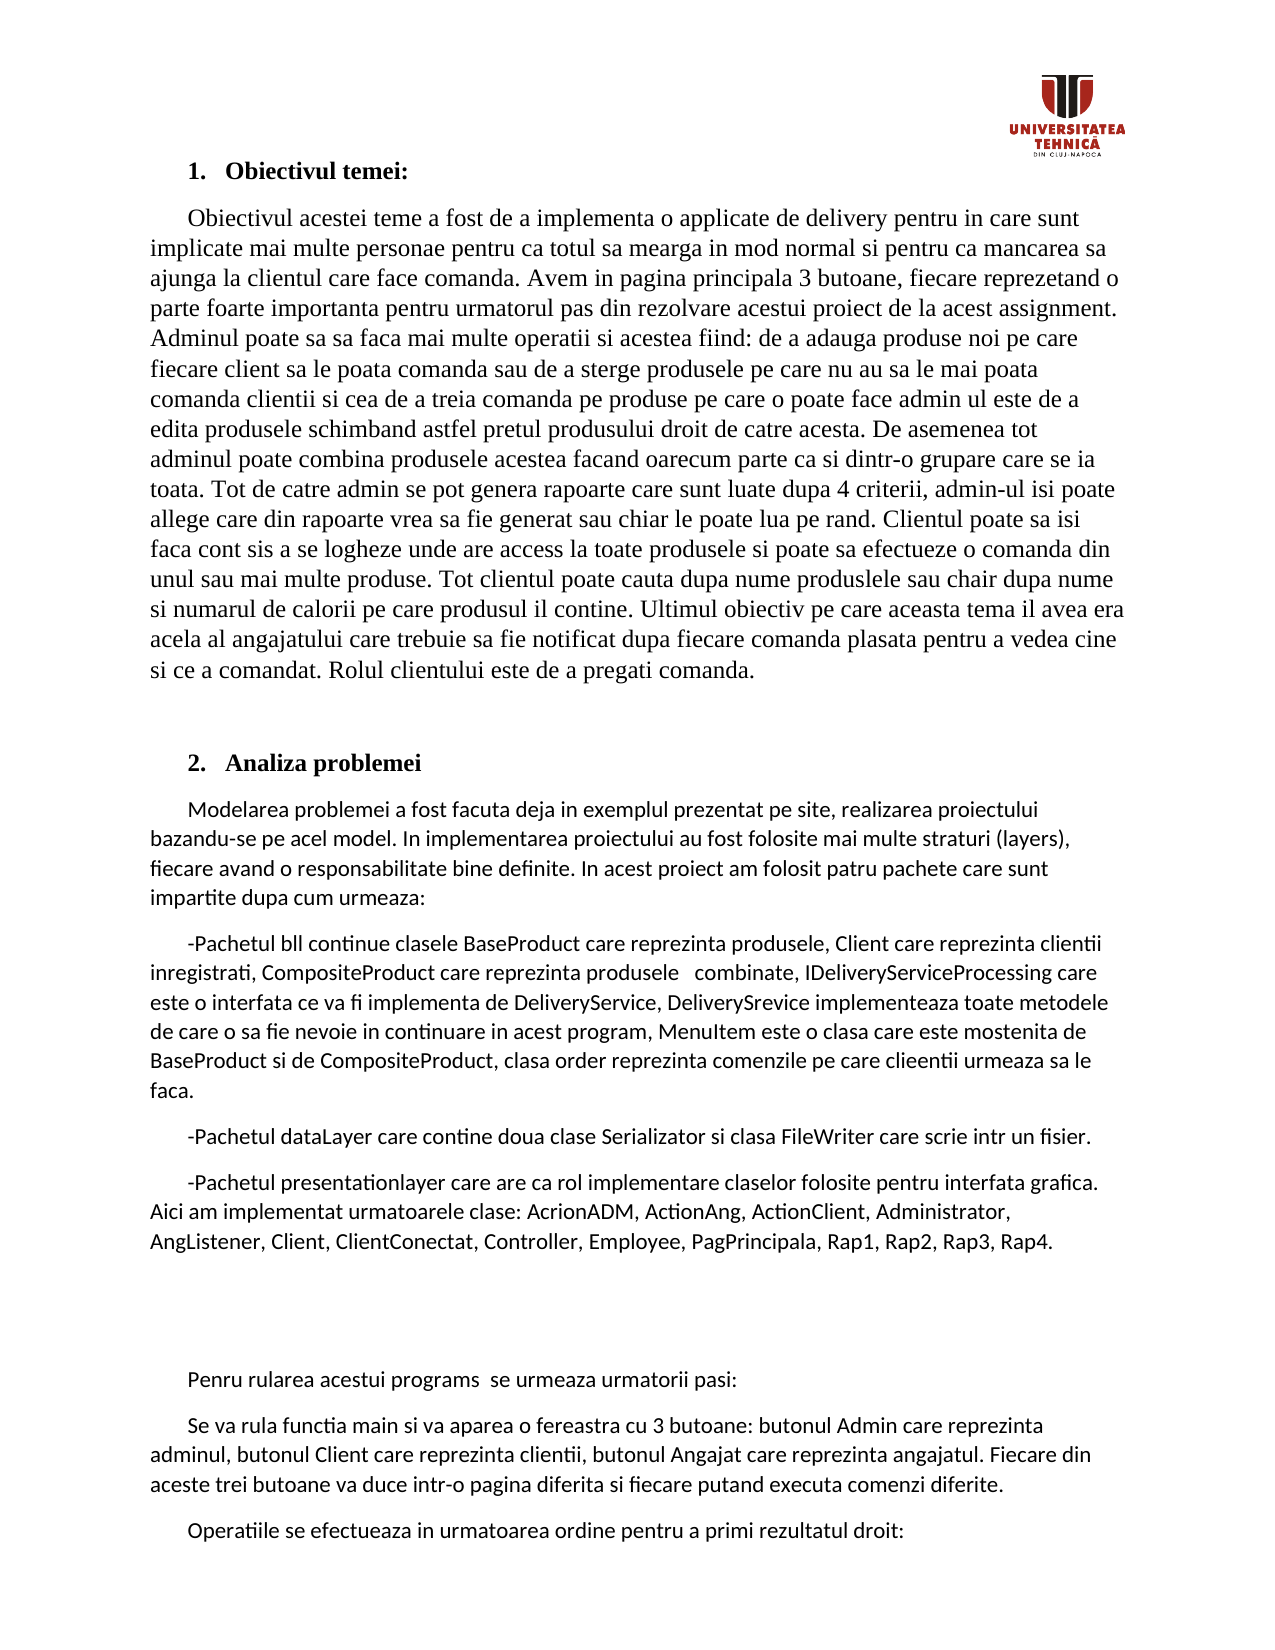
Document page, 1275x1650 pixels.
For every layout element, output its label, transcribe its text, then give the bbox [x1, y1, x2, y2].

list Analiza problemei [187, 748, 1125, 777]
text -Pachetul presentationlayer care are ca rol implementare claselor folosite pentru interfata grafica. Aici am implementat urmatoarele clase: AcrionADM, ActionAng, ActionClient, Administrator, AngListener, Client, ClientConectat, Controller, Employee, PagPrincipala, Rap1, Rap2, Rap3, Rap4. [150, 1168, 1125, 1255]
text Modelarea problemei a fost facuta deja in exemplul prezentat pe site, realizarea proiectului bazandu-se pe acel model. In implementarea proiectului au fost folosite mai multe straturi (layers), fiecare avand o responsabilitate bine definite. In acest proiect am folosit patru pachete care sunt impartite dupa cum urmeaza: [150, 795, 1125, 911]
text Obiectivul acestei teme a fost de a implementa o applicate de delivery pentru in care sunt implicate mai multe personae pentru ca totul sa mearga in mod normal si pentru ca mancarea sa ajunga la clientul care face comanda. Avem in pagina principala 3 butoane, fiecare reprezetand o parte foarte importanta pentru urmatorul pas din rezolvare acestui proiect de la acest assignment. Adminul poate sa sa faca mai multe operatii si acestea fiind: de a adauga produse noi pe care fiecare client sa le poata comanda sau de a sterge produsele pe care nu au sa le mai poata comanda clientii si cea de a treia comanda pe produse pe care o poate face admin ul este de a edita produsele schimband astfel pretul produsului droit de catre acesta. De asemenea tot adminul poate combina produsele acestea facand oarecum parte ca si dintr-o grupare care se ia toata. Tot de catre admin se pot genera rapoarte care sunt luate dupa 4 criterii, admin-ul isi poate allege care din rapoarte vrea sa fie generat sau chiar le poate lua pe rand. Clientul poate sa isi faca cont sis a se logheze unde are access la toate produsele si poate sa efectueze o comanda din unul sau mai multe produse. Tot clientul poate cauta dupa nume produslele sau chair dupa nume si numarul de calorii pe care produsul il contine. Ultimul obiectiv pe care aceasta tema il avea era acela al angajatului care trebuie sa fie notificat dupa fiecare comanda plasata pentru a vedea cine si ce a comandat. Rolul clientului este de a pregati comanda. [150, 203, 1125, 683]
text -Pachetul dataLayer care contine doua clase Serializator si clasa FileWriter care scrie intr un fisier. [150, 1122, 1125, 1150]
text Se va rula functia main si va aparea o fereastra cu 3 butoane: butonul Admin care reprezinta adminul, butonul Client care reprezinta clientii, butonul Angajat care reprezinta angajatul. Fiecare din aceste trei butoane va duce intr-o pagina diferita si fiecare putand executa comenzi diferite. [150, 1411, 1125, 1498]
list Obiectivul temei: [187, 156, 1125, 185]
text -Pachetul bll continue clasele BaseProduct care reprezinta produsele, Client care reprezinta clientii inregistrati, CompositeProduct care reprezinta produsele combinate, IDeliveryServiceProcessing care este o interfata ce va fi implementa de DeliveryService, DeliverySrevice implementeaza toate metodele de care o sa fie nevoie in continuare in acest program, MenuItem este o clasa care este mostenita de BaseProduct si de CompositeProduct, clasa order reprezinta comenzile pe care clieentii urmeaza sa le faca. [150, 929, 1125, 1104]
text Operatiile se efectueaza in urmatoarea ordine pentru a primi rezultatul droit: [150, 1516, 1125, 1544]
text Penru rularea acestui programs se urmeaza urmatorii pasi: [150, 1365, 1125, 1393]
